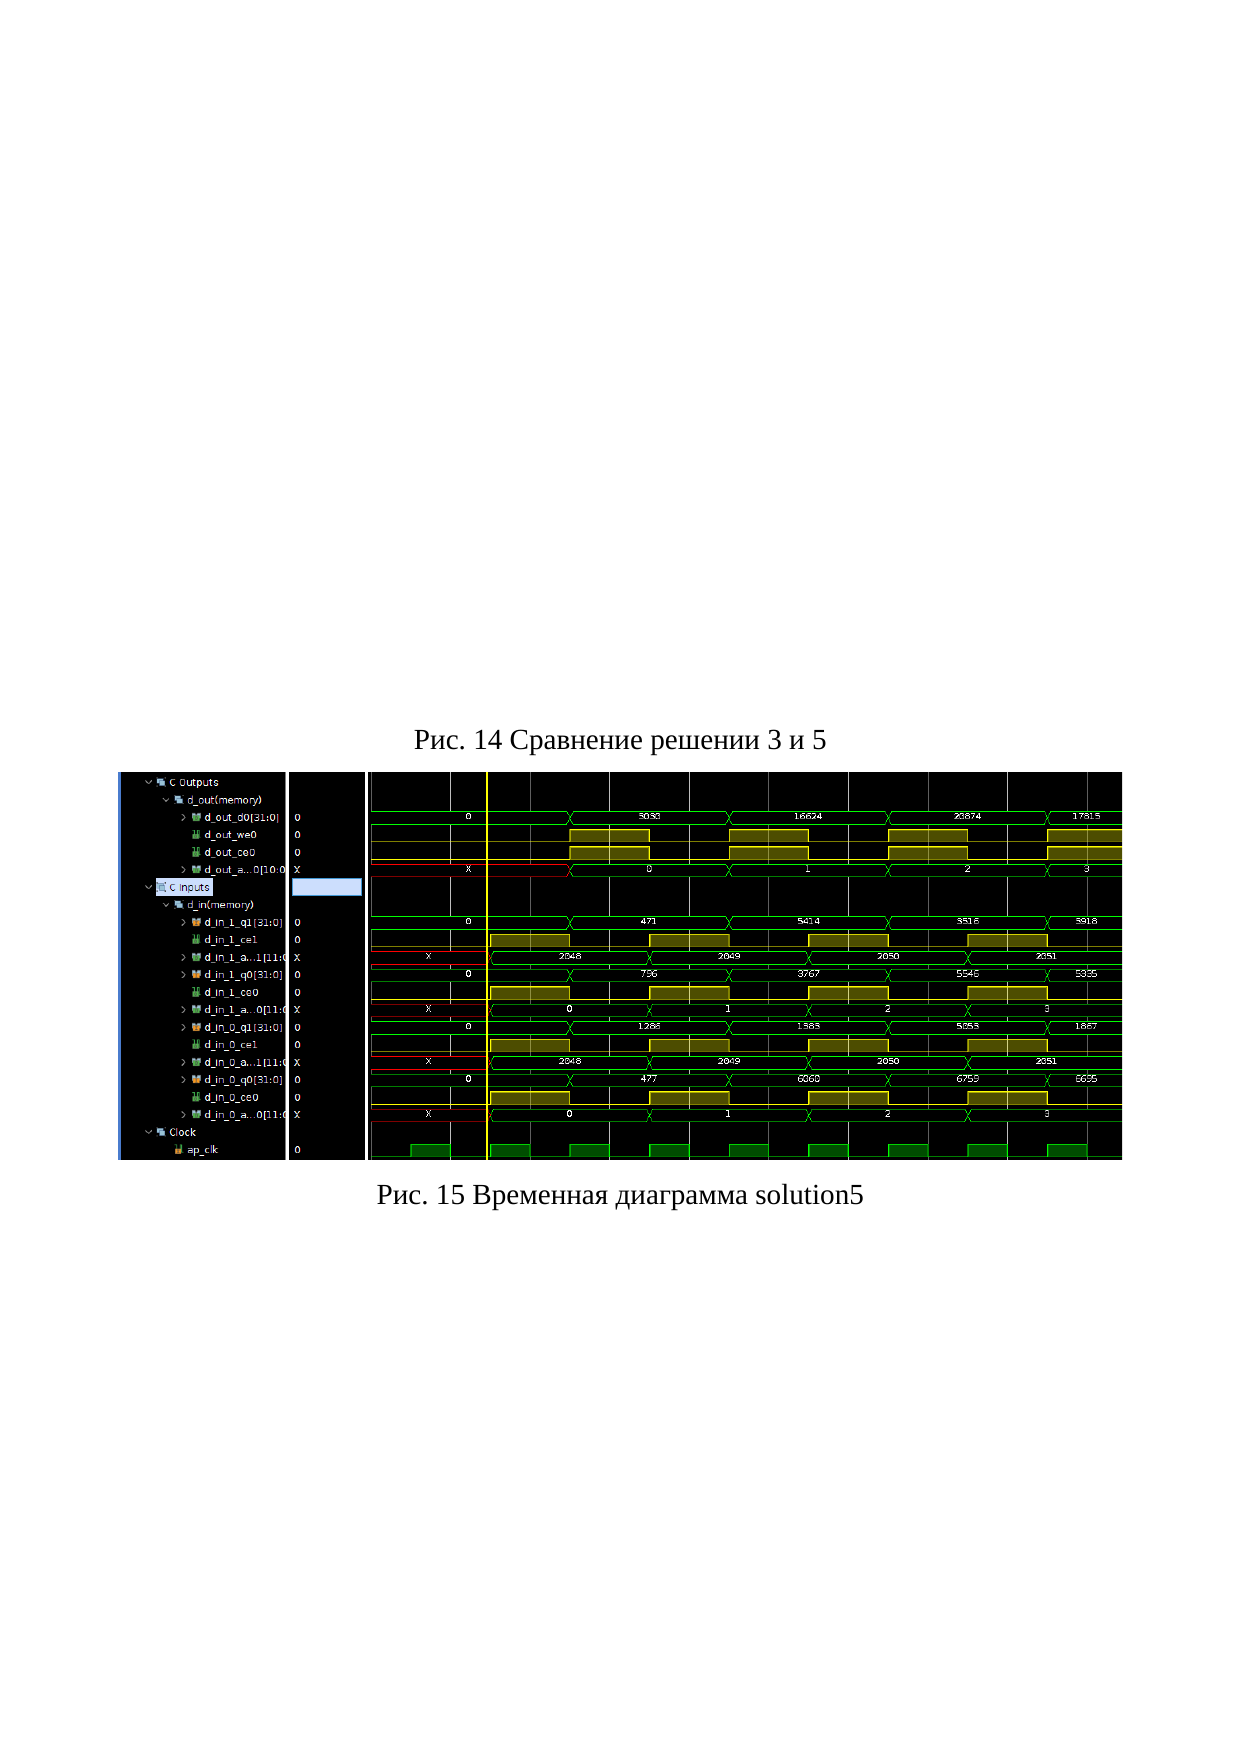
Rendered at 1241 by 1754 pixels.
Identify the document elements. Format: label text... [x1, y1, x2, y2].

text Рис. 14 Сравнение решении 3 и 5 [118, 722, 1122, 755]
text Рис. 15 Временная диаграмма solution5 [118, 1160, 1122, 1210]
picture [118, 772, 1123, 1160]
